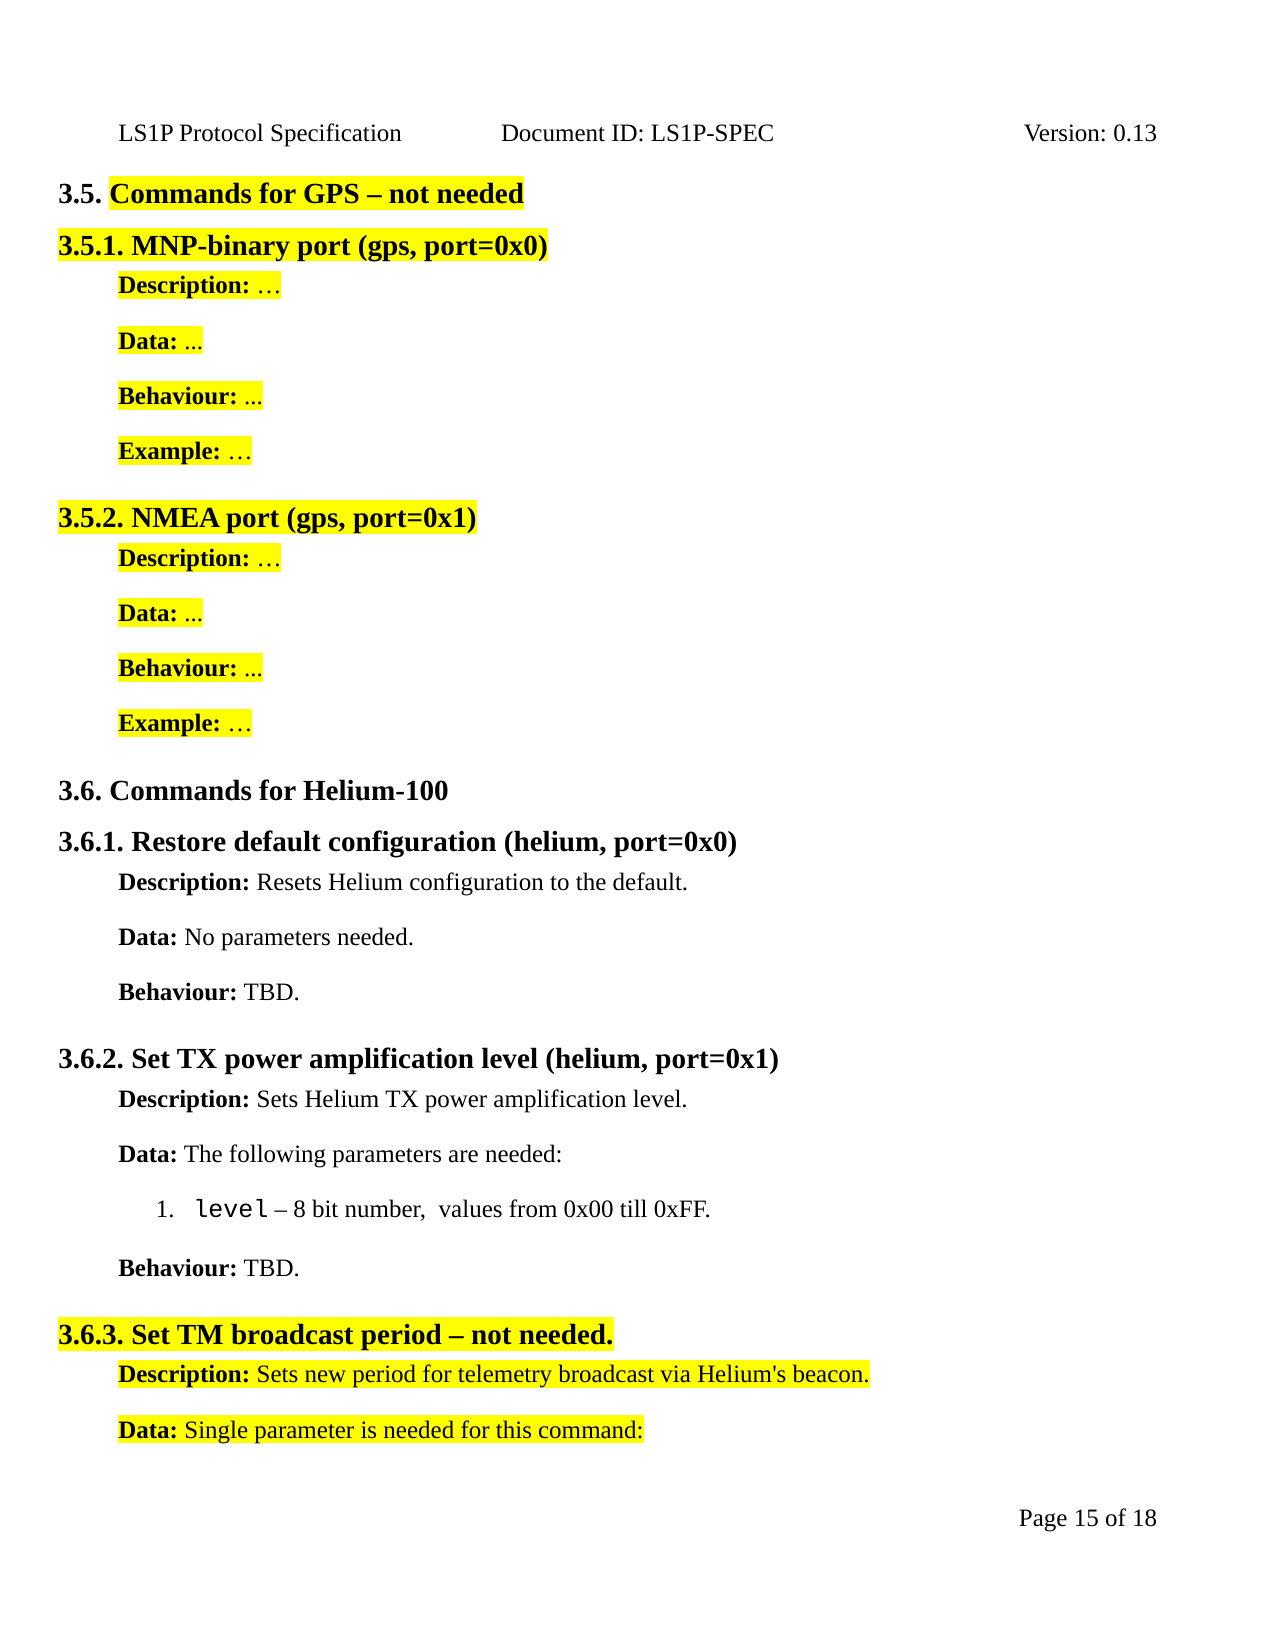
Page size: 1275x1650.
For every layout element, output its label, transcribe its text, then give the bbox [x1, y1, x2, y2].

text Description: … [118, 543, 1157, 572]
subtitle NMEA port (gps, port=0x1) [58, 500, 1157, 534]
subtitle MNP-binary port (gps, port=0x0) [58, 228, 1157, 261]
list level – 8 bit number, values from 0x00 till 0xFF. [156, 1194, 1157, 1225]
text Behaviour: TBD. [118, 1253, 1157, 1282]
text Description: Sets Helium TX power amplification level. [118, 1084, 1157, 1113]
text Data: Single parameter is needed for this command: [118, 1415, 1157, 1443]
text Data: The following parameters are needed: [118, 1139, 1157, 1168]
text Data: No parameters needed. [118, 922, 1157, 951]
subtitle Commands for Helium-100 [58, 773, 1157, 806]
text Description: Resets Helium configuration to the default. [118, 867, 1157, 896]
text Behaviour: TBD. [118, 977, 1157, 1006]
text Behaviour: ... [118, 381, 1157, 410]
text Example: … [118, 708, 1157, 737]
subtitle Set TX power amplification level (helium, port=0x1) [58, 1041, 1157, 1075]
subtitle Commands for GPS – not needed [58, 176, 1157, 210]
text Behaviour: ... [118, 653, 1157, 682]
text Description: Sets new period for telemetry broadcast via Helium's beacon. [118, 1359, 1157, 1388]
subtitle Restore default configuration (helium, port=0x0) [58, 824, 1157, 858]
text Description: … [118, 271, 1157, 299]
text Data: ... [118, 326, 1157, 354]
text Example: … [118, 436, 1157, 465]
subtitle Set TM broadcast period – not needed. [58, 1317, 1157, 1351]
text Data: ... [118, 598, 1157, 627]
